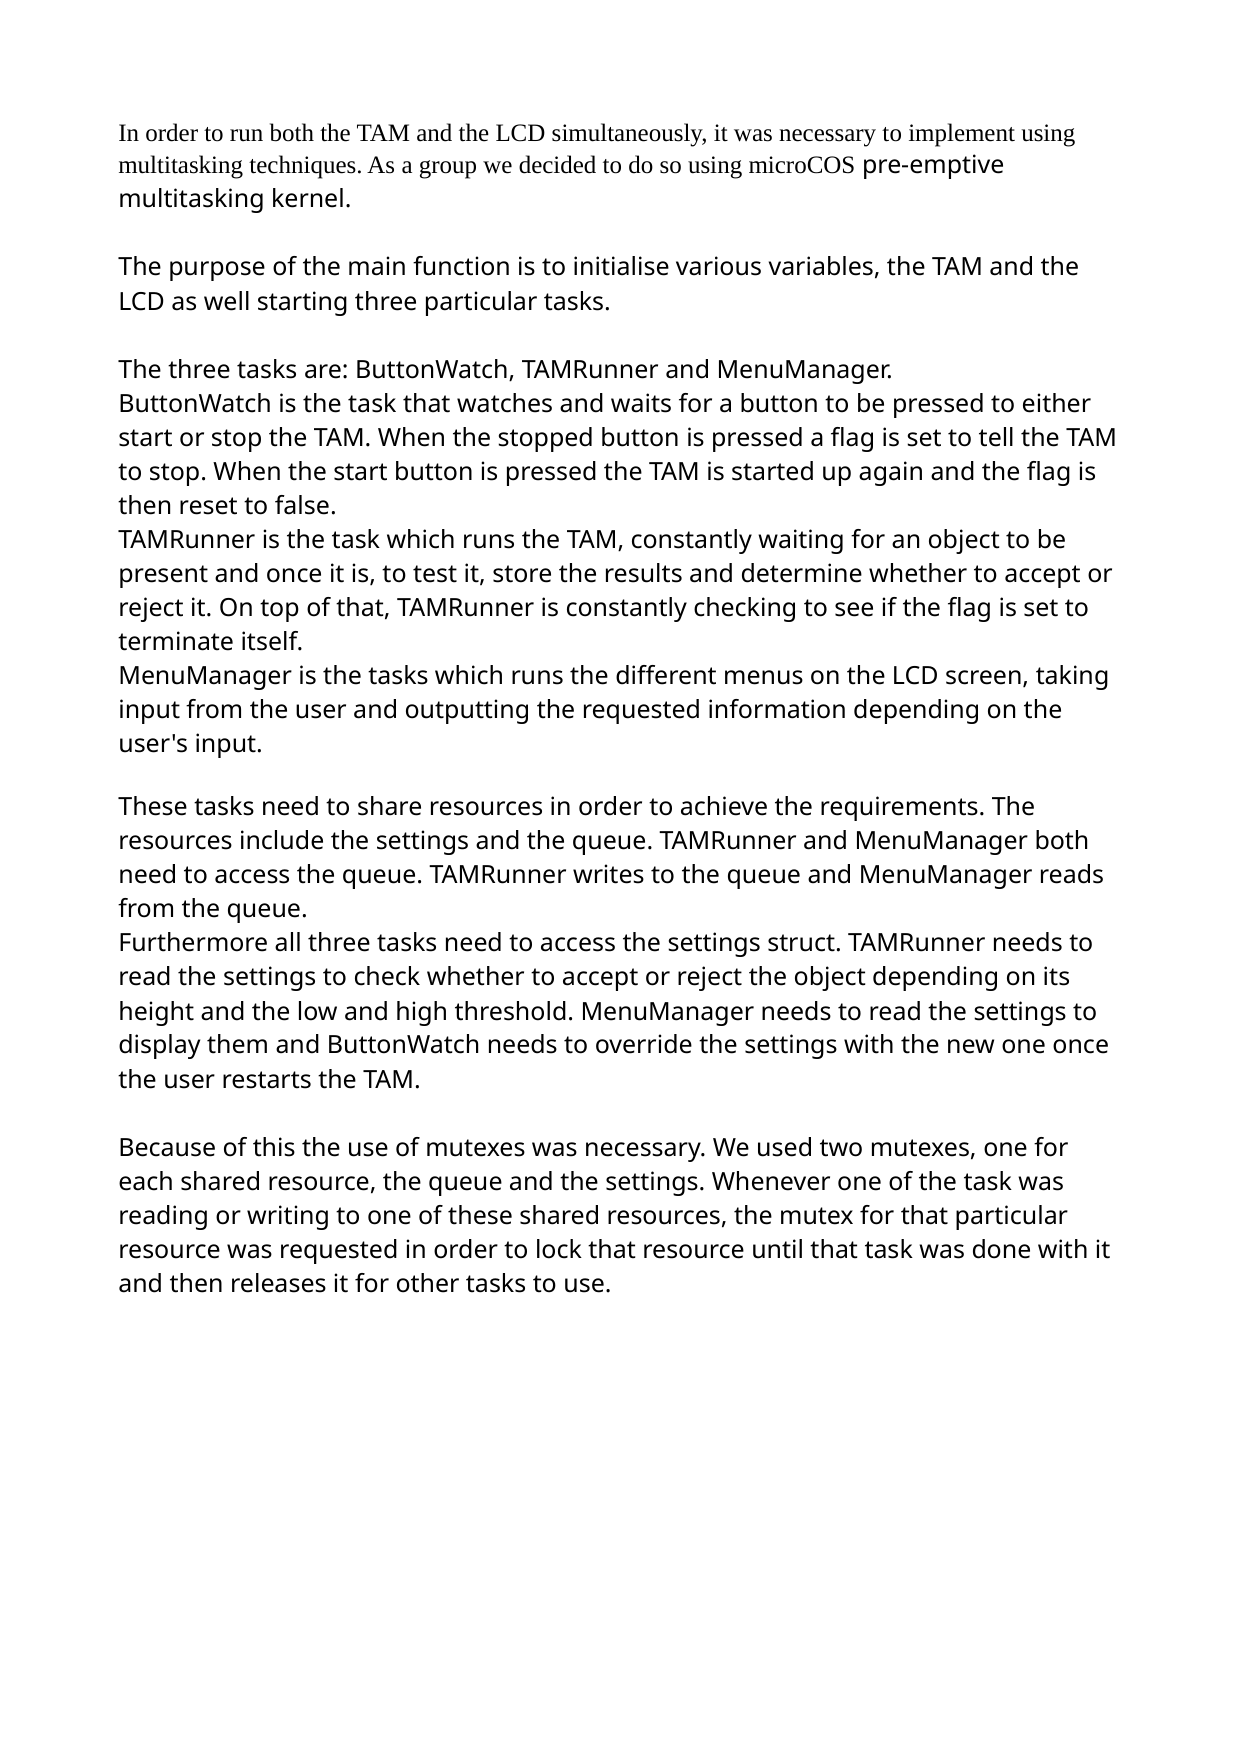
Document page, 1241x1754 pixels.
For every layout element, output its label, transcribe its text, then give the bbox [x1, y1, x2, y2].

text MenuManager is the tasks which runs the different menus on the LCD screen, taking input from the user and outputting the requested information depending on the user's input. [118, 658, 1122, 760]
text ButtonWatch is the task that watches and waits for a button to be pressed to either start or stop the TAM. When the stopped button is pressed a flag is set to tell the TAM to stop. When the start button is pressed the TAM is started up again and the flag is then reset to false. TAMRunner is the task which runs the TAM, constantly waiting for an object to be present and once it is, to test it, store the results and determine whether to accept or reject it. On top of that, TAMRunner is constantly checking to see if the flag is set to terminate itself. [118, 385, 1122, 658]
text In order to run both the TAM and the LCD simultaneously, it was necessary to implement using multitasking techniques. As a group we decided to do so using microCOS pre-emptive multitasking kernel. The purpose of the main function is to initialise various variables, the TAM and the LCD as well starting three particular tasks. The three tasks are: ButtonWatch, TAMRunner and MenuManager. [118, 118, 1122, 385]
text These tasks need to share resources in order to achieve the requirements. The resources include the settings and the queue. TAMRunner and MenuManager both need to access the queue. TAMRunner writes to the queue and MenuManager reads from the queue. [118, 789, 1122, 925]
text Furthermore all three tasks need to access the settings struct. TAMRunner needs to read the settings to check whether to accept or reject the object depending on its height and the low and high threshold. MenuManager needs to read the settings to display them and ButtonWatch needs to override the settings with the new one once the user restarts the TAM. Because of this the use of mutexes was necessary. We used two mutexes, one for each shared resource, the queue and the settings. Whenever one of the task was reading or writing to one of these shared resources, the mutex for that particular resource was requested in order to lock that resource until that task was done with it and then releases it for other tasks to use. [118, 925, 1122, 1300]
